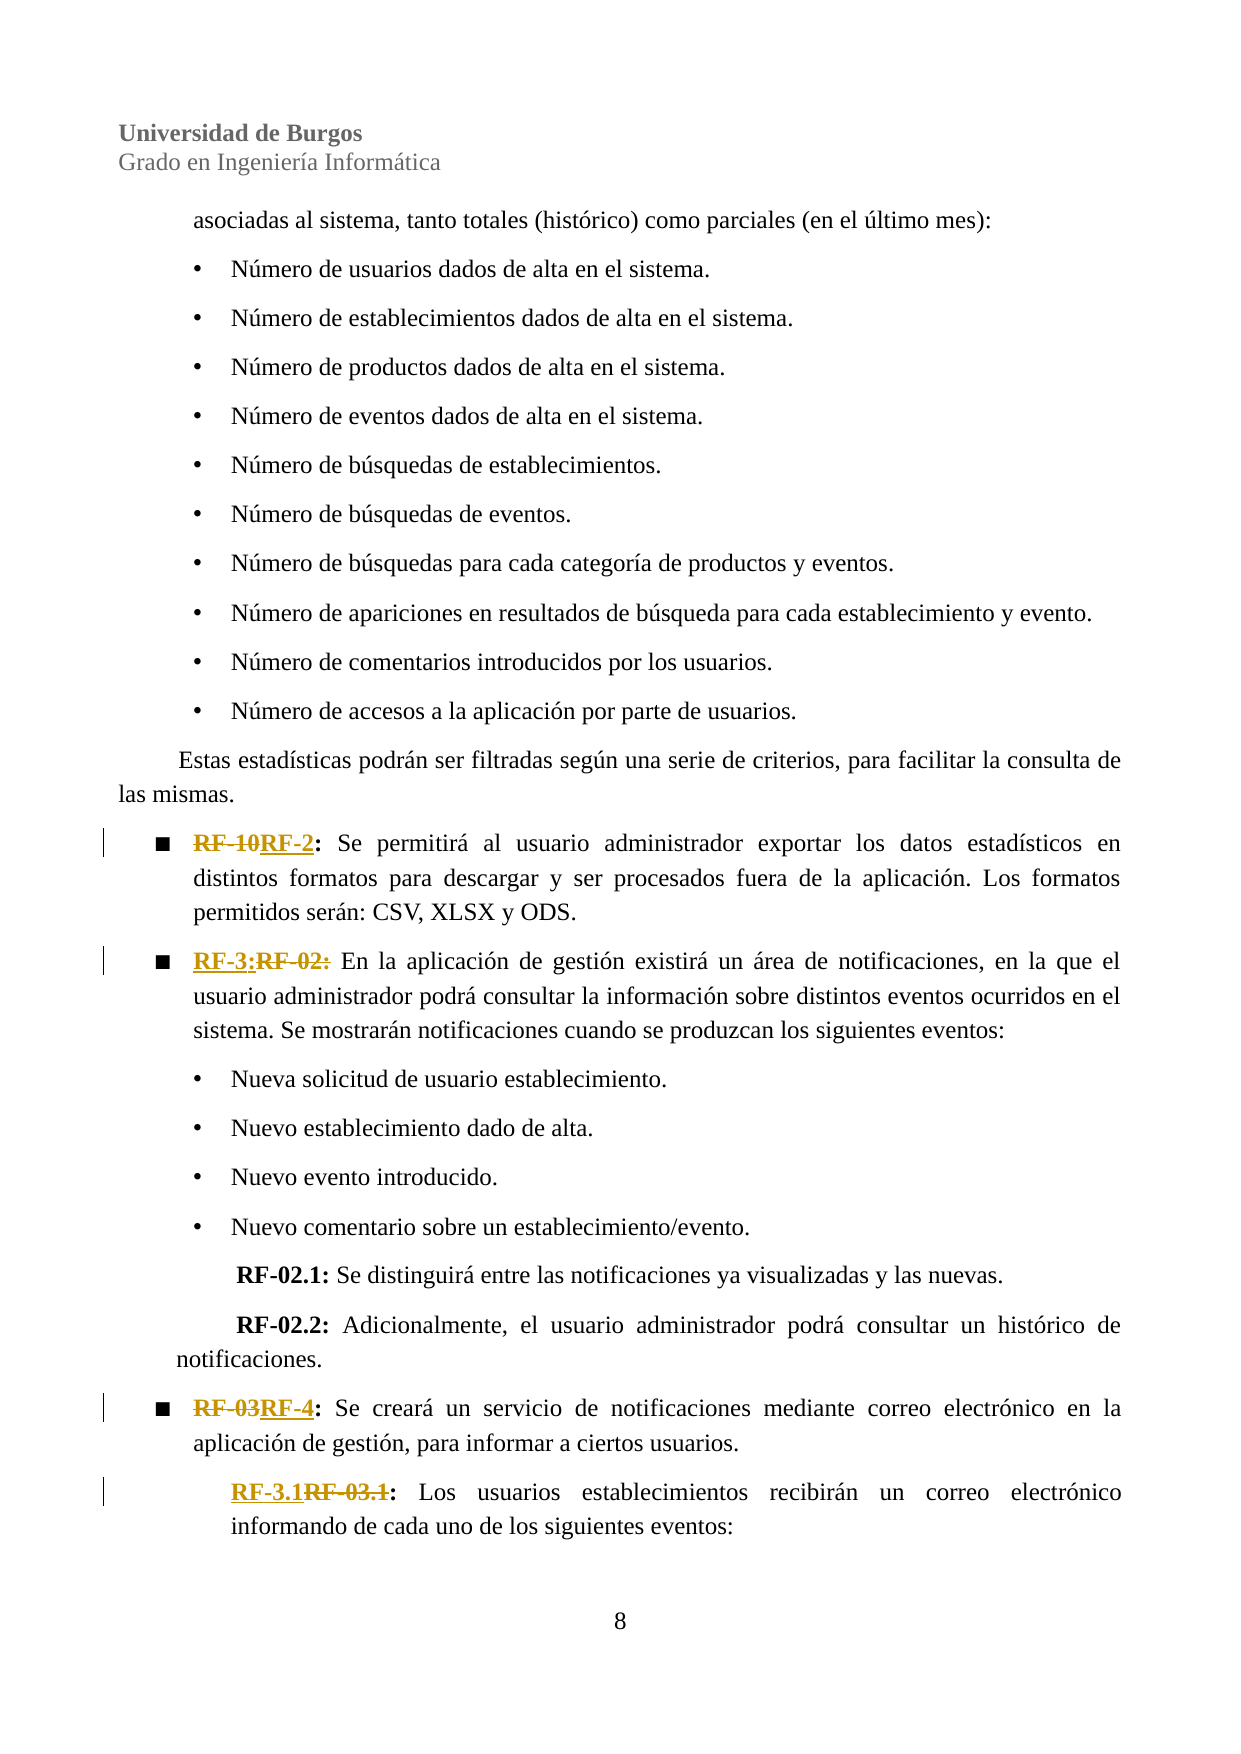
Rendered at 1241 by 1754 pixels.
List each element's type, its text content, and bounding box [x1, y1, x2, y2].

list Número de búsquedas de establecimientos. [193, 450, 1122, 479]
list RF-2: Se permitirá al usuario administrador exportar los datos estadísticos en distintos formatos para descargar y ser procesados fuera de la aplicación. Los formatos permitidos serán: CSV, XLSX y ODS. [156, 828, 1122, 926]
text Estas estadísticas podrán ser filtradas según una serie de criterios, para facilitar la consulta de las mismas. [118, 745, 1122, 808]
list Número de accesos a la aplicación por parte de usuarios. [193, 696, 1122, 724]
list Número de establecimientos dados de alta en el sistema. [193, 303, 1122, 332]
list Número de productos dados de alta en el sistema. [193, 352, 1122, 381]
list Número de búsquedas de eventos. [193, 499, 1122, 528]
list Número de apariciones en resultados de búsqueda para cada establecimiento y evento. [193, 598, 1122, 626]
list Nuevo evento introducido. [193, 1162, 1122, 1191]
list RF-3: En la aplicación de gestión existirá un área de notificaciones, en la que el usuario administrador podrá consultar la información sobre distintos eventos ocurridos en el sistema. Se mostrarán notificaciones cuando se produzcan los siguientes eventos: [156, 946, 1122, 1044]
list RF-4: Se creará un servicio de notificaciones mediante correo electrónico en la aplicación de gestión, para informar a ciertos usuarios. [156, 1393, 1122, 1456]
list Nuevo comentario sobre un establecimiento/evento. [193, 1212, 1122, 1240]
text RF-02.2: Adicionalmente, el usuario administrador podrá consultar un histórico de notificaciones. [176, 1310, 1122, 1373]
list RF-3.1: Los usuarios establecimientos recibirán un correo electrónico informando de cada uno de los siguientes eventos: [193, 1477, 1122, 1540]
list Nuevo establecimiento dado de alta. [193, 1113, 1122, 1142]
list Número de comentarios introducidos por los usuarios. [193, 647, 1122, 675]
list Nueva solicitud de usuario establecimiento. [193, 1064, 1122, 1093]
text RF-02.1: Se distinguirá entre las notificaciones ya visualizadas y las nuevas. [176, 1261, 1122, 1289]
list Número de búsquedas para cada categoría de productos y eventos. [193, 548, 1122, 577]
list Número de eventos dados de alta en el sistema. [193, 401, 1122, 430]
list asociadas al sistema, tanto totales (histórico) como parciales (en el último mes): [156, 205, 1122, 234]
list Número de usuarios dados de alta en el sistema. [193, 254, 1122, 283]
